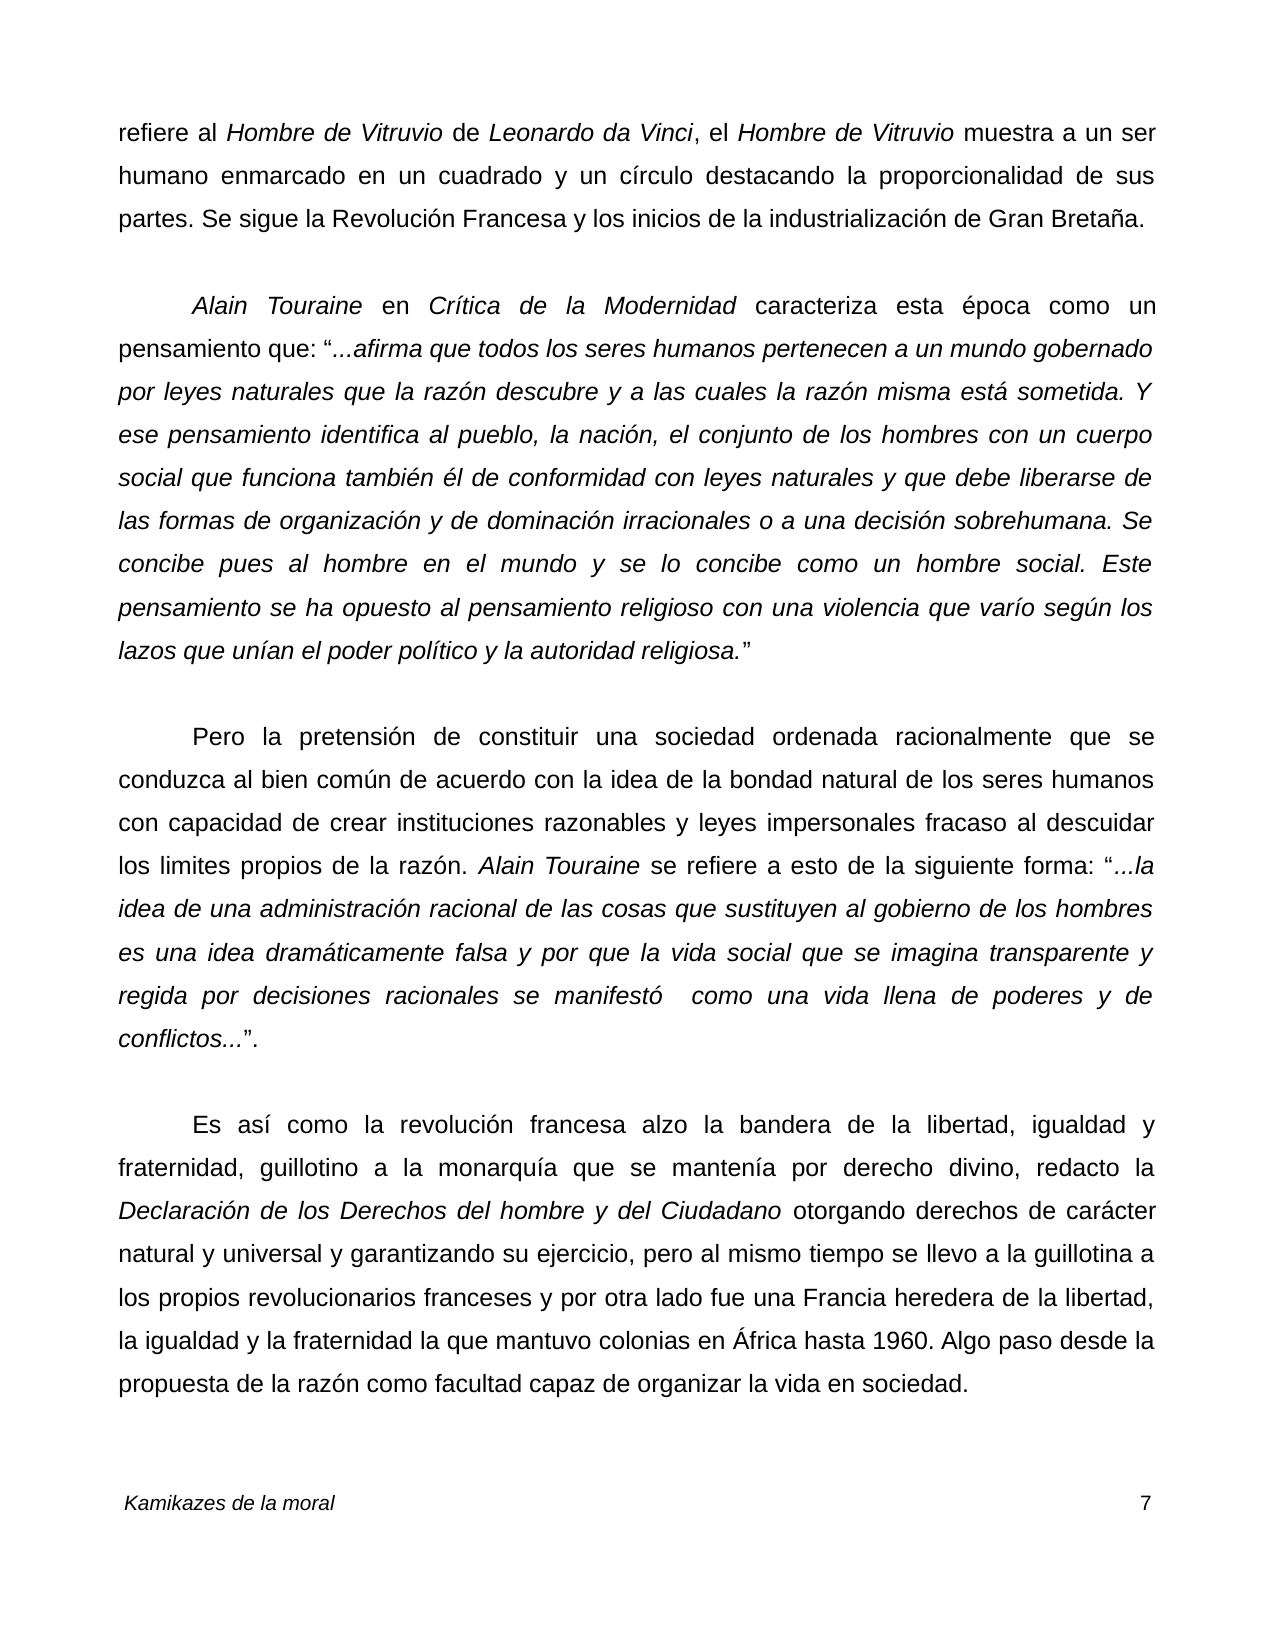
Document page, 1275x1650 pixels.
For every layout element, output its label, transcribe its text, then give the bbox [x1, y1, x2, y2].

text Pero la pretensión de constituir una sociedad ordenada racionalmente que se conduzca al bien común de acuerdo con la idea de la bondad natural de los seres humanos con capacidad de crear instituciones razonables y leyes impersonales fracaso al descuidar los limites propios de la razón. Alain Touraine se refiere a esto de la siguiente forma: “...la idea de una administración racional de las cosas que sustituyen al gobierno de los hombres es una idea dramáticamente falsa y por que la vida social que se imagina transparente y regida por decisiones racionales se manifestó como una vida llena de poderes y de conflictos...”. [118, 722, 1157, 1052]
text refiere al Hombre de Vitruvio de Leonardo da Vinci, el Hombre de Vitruvio muestra a un ser humano enmarcado en un cuadrado y un círculo destacando la proporcionalidad de sus partes. Se sigue la Revolución Francesa y los inicios de la industrialización de Gran Bretaña. [118, 118, 1157, 233]
text Alain Touraine en Crítica de la Modernidad caracteriza esta época como un pensamiento que: “...afirma que todos los seres humanos pertenecen a un mundo gobernado por leyes naturales que la razón descubre y a las cuales la razón misma está sometida. Y ese pensamiento identifica al pueblo, la nación, el conjunto de los hombres con un cuerpo social que funciona también él de conformidad con leyes naturales y que debe liberarse de las formas de organización y de dominación irracionales o a una decisión sobrehumana. Se concibe pues al hombre en el mundo y se lo concibe como un hombre social. Este pensamiento se ha opuesto al pensamiento religioso con una violencia que varío según los lazos que unían el poder político y la autoridad religiosa.” [118, 291, 1157, 664]
text Es así como la revolución francesa alzo la bandera de la libertad, igualdad y fraternidad, guillotino a la monarquía que se mantenía por derecho divino, redacto la Declaración de los Derechos del hombre y del Ciudadano otorgando derechos de carácter natural y universal y garantizando su ejercicio, pero al mismo tiempo se llevo a la guillotina a los propios revolucionarios franceses y por otra lado fue una Francia heredera de la libertad, la igualdad y la fraternidad la que mantuvo colonias en África hasta 1960. Algo paso desde la propuesta de la razón como facultad capaz de organizar la vida en sociedad. [118, 1110, 1157, 1397]
